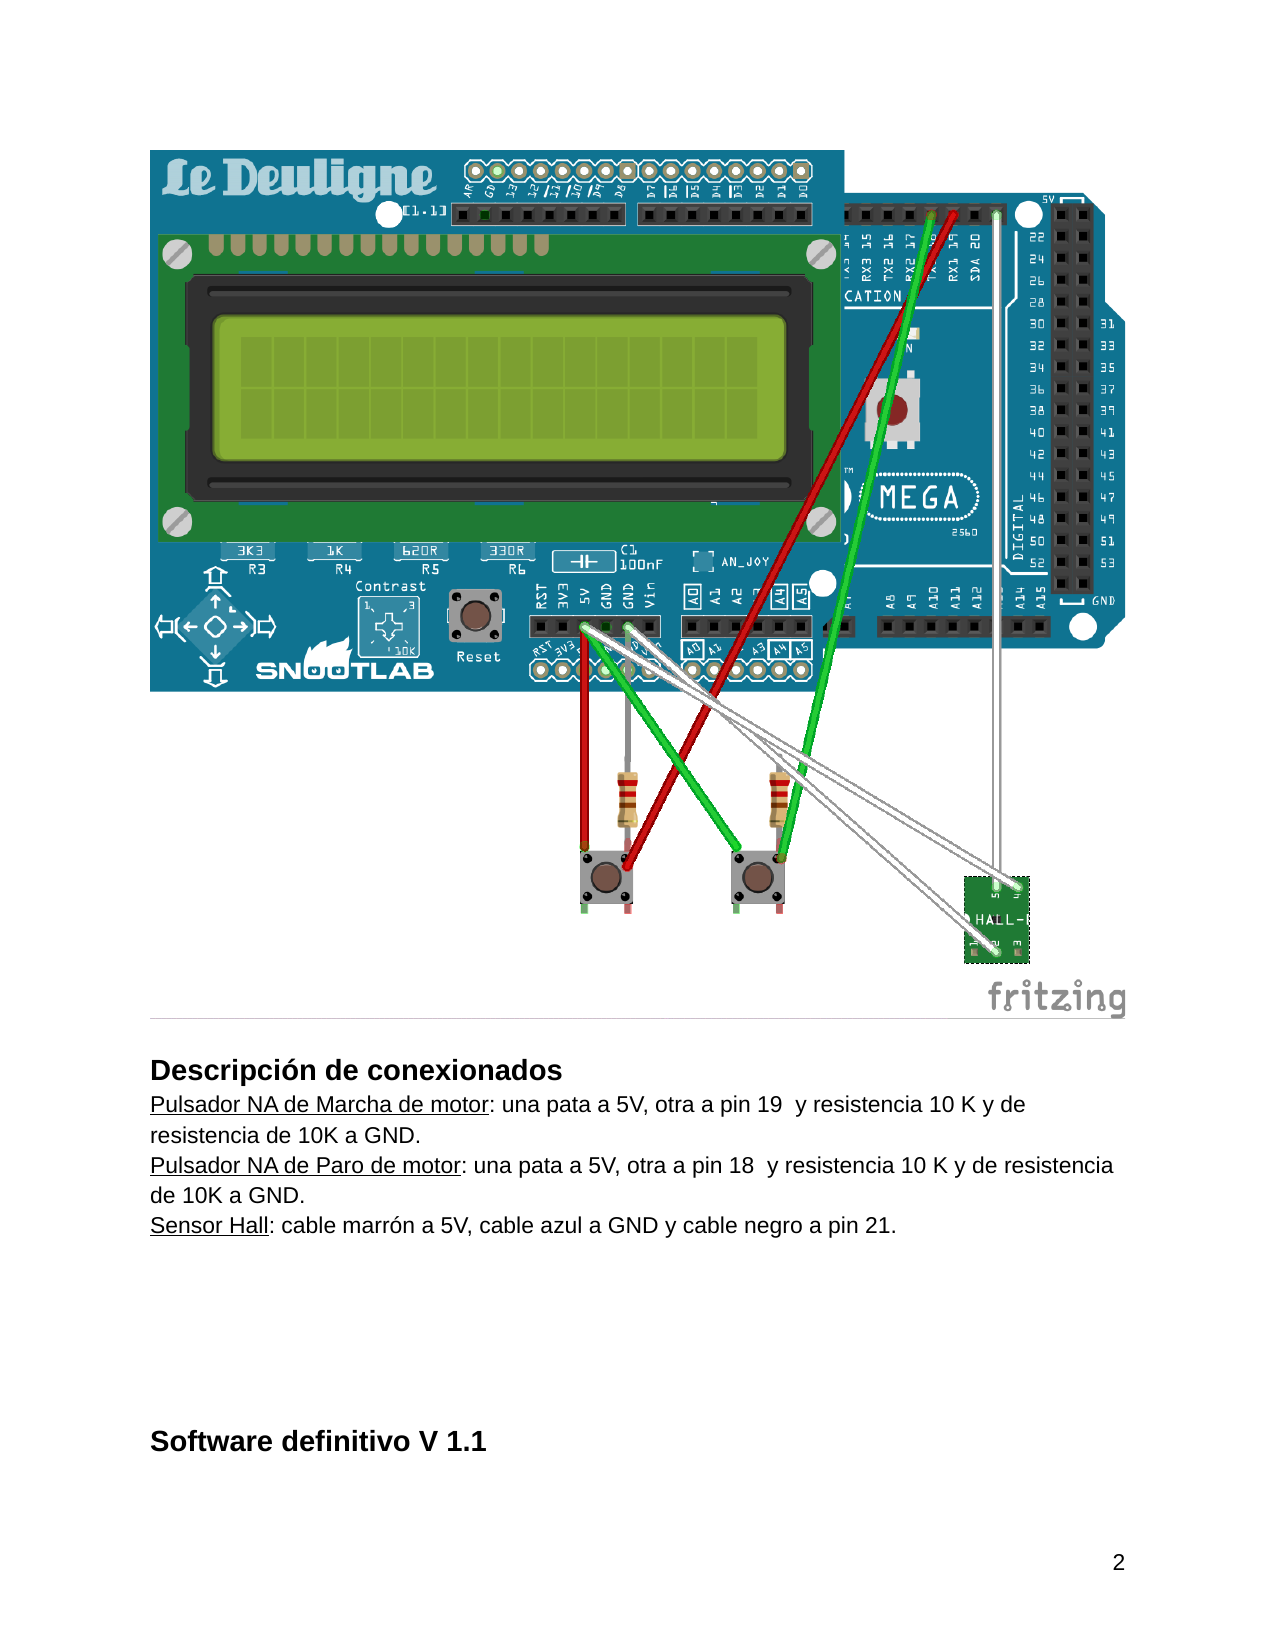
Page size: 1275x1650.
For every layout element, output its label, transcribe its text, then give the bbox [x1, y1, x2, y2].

text Pulsador NA de Marcha de motor: una pata a 5V, otra a pin 19 y resistencia 10 K y de resistencia de 10K a GND. [150, 1091, 1125, 1148]
text Pulsador NA de Paro de motor: una pata a 5V, otra a pin 18 y resistencia 10 K y de resistencia de 10K a GND. [150, 1152, 1125, 1208]
picture [150, 150, 1125, 1019]
text Descripción de conexionados [150, 1053, 1125, 1086]
text Software definitivo V 1.1 [150, 1424, 1125, 1457]
text Sensor Hall: cable marrón a 5V, cable azul a GND y cable negro a pin 21. [150, 1212, 1125, 1238]
